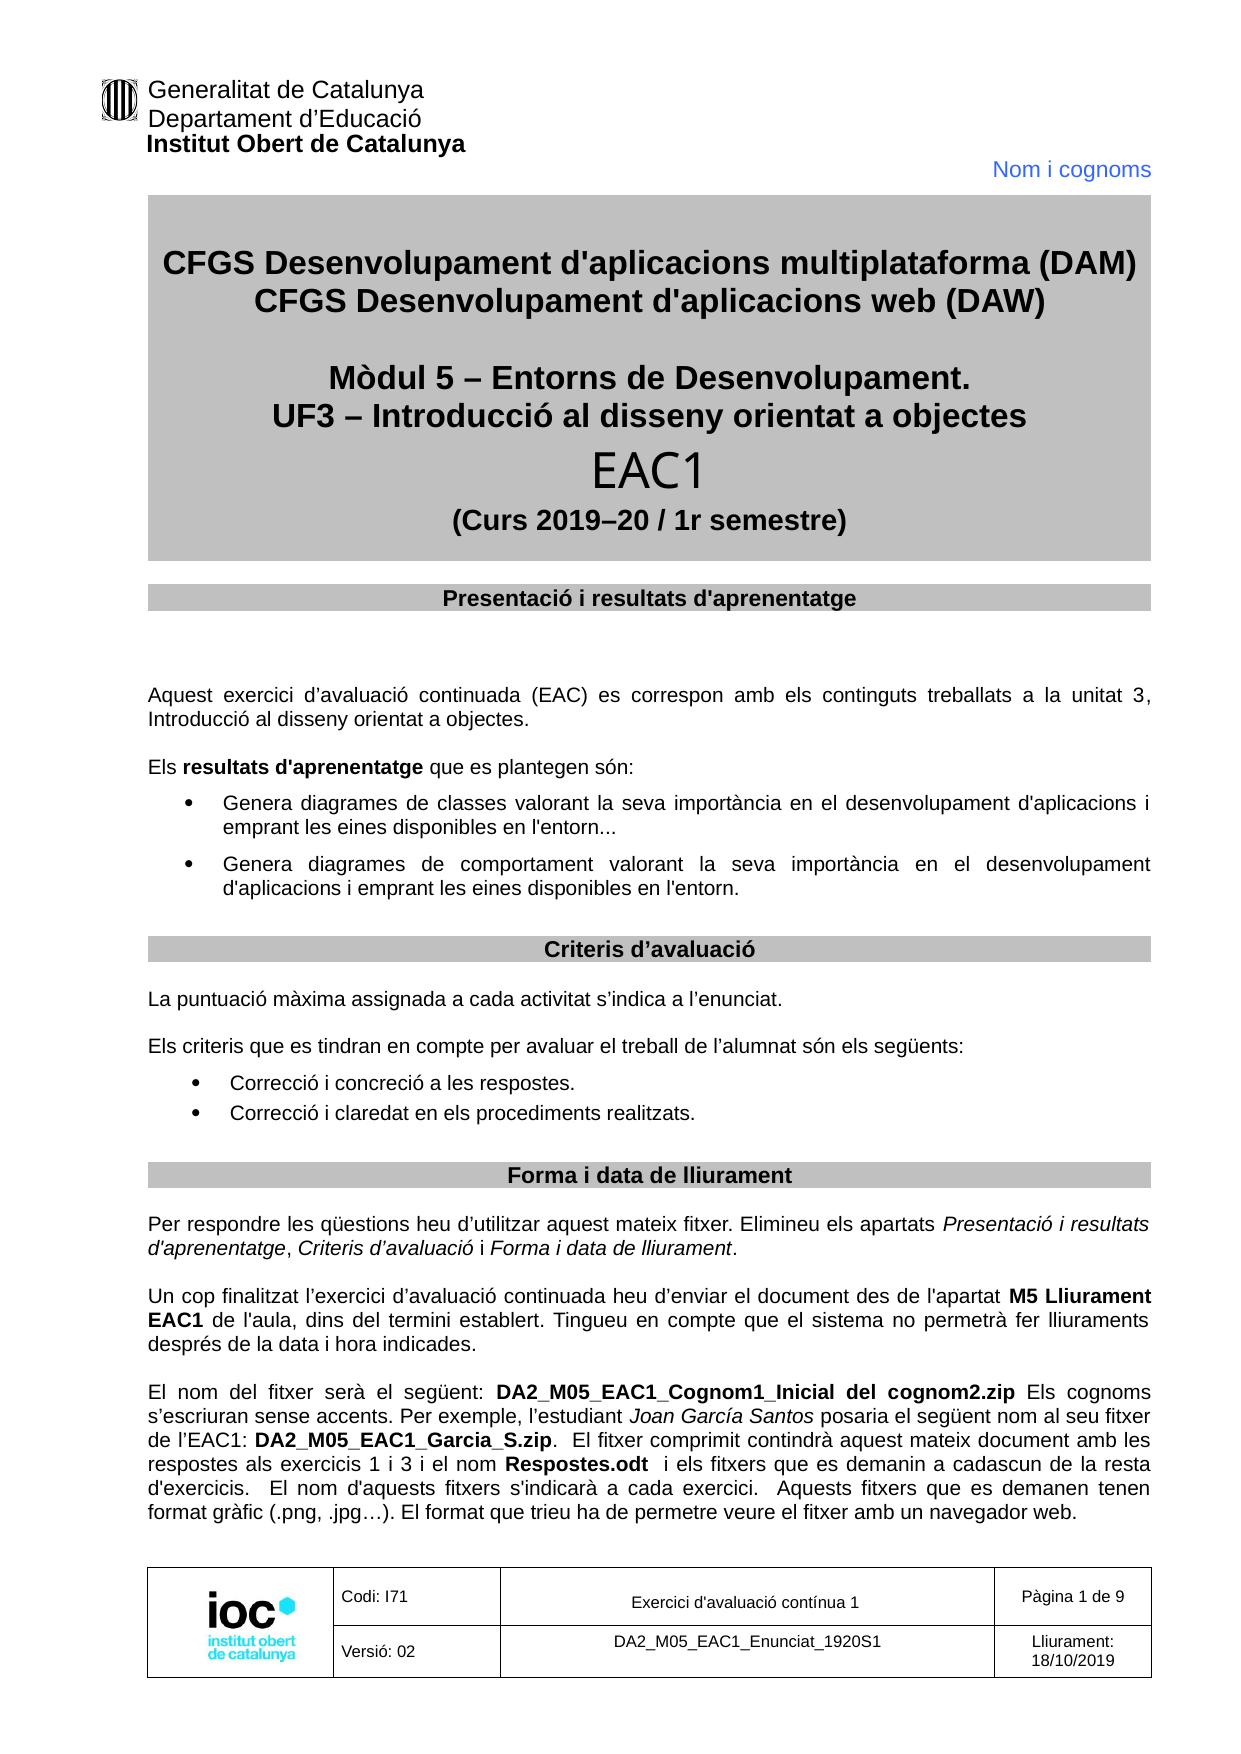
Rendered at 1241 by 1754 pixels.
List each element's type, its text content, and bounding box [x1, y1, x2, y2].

text Aquest exercici d’avaluació continuada (EAC) es correspon amb els continguts treballats a la unitat 3, Introducció al disseny orientat a objectes. [148, 683, 1151, 731]
text Presentació i resultats d'aprenentatge [148, 584, 1151, 611]
text La puntuació màxima assignada a cada activitat s’indica a l’enunciat. [148, 986, 1151, 1010]
list Genera diagrames de classes valorant la seva importància en el desenvolupament d'aplicacions i emprant les eines disponibles en l'entorn... [185, 791, 1151, 839]
subtitle Mòdul 5 – Entorns de Desenvolupament. [148, 358, 1151, 397]
text Un cop finalitzat l’exercici d’avaluació continuada heu d’enviar el document des de l'apartat M5 Lliurament EAC1 de l'aula, dins del termini establert. Tingueu en compte que el sistema no permetrà fer lliuraments després de la data i hora indicades. [148, 1284, 1151, 1356]
text Criteris d’avaluació [148, 936, 1151, 962]
list Correcció i concreció a les respostes. [192, 1071, 1151, 1095]
text Forma i data de lliurament [148, 1162, 1151, 1188]
list Genera diagrames de comportament valorant la seva importància en el desenvolupament d'aplicacions i emprant les eines disponibles en l'entorn. [185, 852, 1151, 900]
text Els criteris que es tindran en compte per avaluar el treball de l’alumnat són els següents: [148, 1034, 1151, 1058]
picture [195, 1577, 309, 1673]
subtitle UF3 – Introducció al disseny orientat a objectes [148, 397, 1151, 435]
text Per respondre les qüestions heu d’utilitzar aquest mateix fitxer. Elimineu els apartats Presentació i resultats d'aprenentatge, Criteris d’avaluació i Forma i data de lliurament. [148, 1212, 1151, 1260]
list Correcció i claredat en els procediments realitzats. [192, 1101, 1151, 1125]
text El nom del fitxer serà el següent: DA2_M05_EAC1_Cognom1_Inicial del cognom2.zip Els cognoms s’escriuran sense accents. Per exemple, l’estudiant Joan García Santos posaria el següent nom al seu fitxer de l’EAC1: DA2_M05_EAC1_Garcia_S.zip. El fitxer comprimit contindrà aquest mateix document amb les respostes als exercicis 1 i 3 i el nom Respostes.odt i els fitxers que es demanin a cadascun de la resta d'exercicis. El nom d'aquests fitxers s'indicarà a cada exercici. Aquests fitxers que es demanen tenen format gràfic (.png, .jpg…). El format que trieu ha de permetre veure el fitxer amb un navegador web. [148, 1380, 1151, 1523]
text CFGS Desenvolupament d'aplicacions multiplataforma (DAM) [148, 243, 1151, 281]
text CFGS Desenvolupament d'aplicacions web (DAW) [148, 281, 1151, 320]
text (Curs 2019–20 / 1r semestre) [148, 503, 1151, 537]
text EAC1 [148, 435, 1151, 503]
text Els resultats d'aprenentatge que es plantegen són: [148, 755, 1151, 779]
